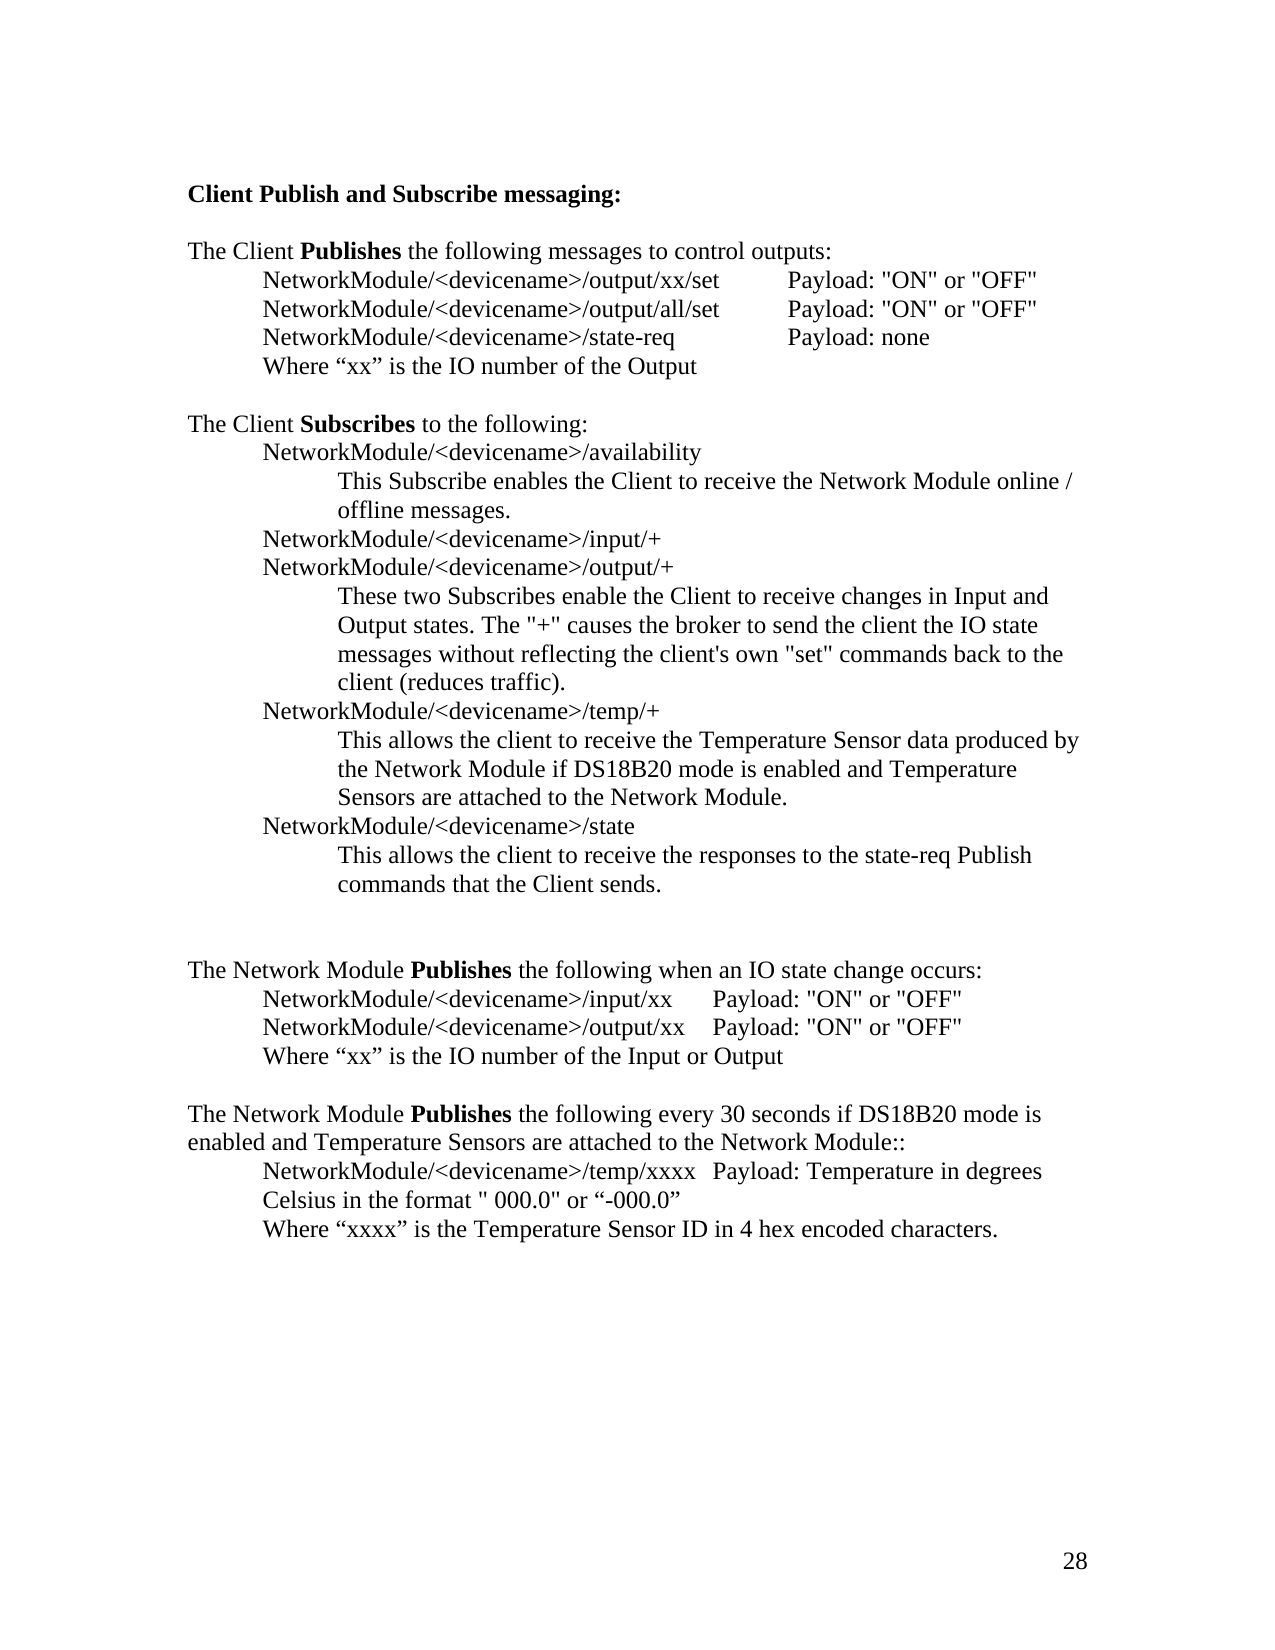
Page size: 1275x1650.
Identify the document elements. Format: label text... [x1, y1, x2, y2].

text Where “xx” is the IO number of the Output [262, 351, 1087, 380]
text These two Subscribes enable the Client to receive changes in Input and Output states. The "+" causes the broker to send the client the IO state messages without reflecting the client's own "set" commands back to the client (reduces traffic). [337, 581, 1087, 696]
text NetworkModule/<devicename>/state-req Payload: none [262, 322, 1087, 351]
text This allows the client to receive the Temperature Sensor data produced by the Network Module if DS18B20 mode is enabled and Temperature Sensors are attached to the Network Module. [337, 725, 1087, 811]
text NetworkModule/<devicename>/temp/+ [262, 696, 1087, 725]
text NetworkModule/<devicename>/availability [262, 437, 1087, 466]
text NetworkModule/<devicename>/output/+ [262, 552, 1087, 581]
text Where “xx” is the IO number of the Input or Output [262, 1041, 1087, 1070]
text NetworkModule/<devicename>/input/xx Payload: "ON" or "OFF" [262, 984, 1087, 1012]
text The Network Module Publishes the following every 30 seconds if DS18B20 mode is enabled and Temperature Sensors are attached to the Network Module:: [187, 1099, 1087, 1156]
text Where “xxxx” is the Temperature Sensor ID in 4 hex encoded characters. [262, 1214, 1087, 1242]
text The Client Subscribes to the following: [187, 409, 1087, 437]
text Client Publish and Subscribe messaging: [187, 179, 1087, 207]
text The Client Publishes the following messages to control outputs: [187, 236, 1087, 265]
text NetworkModule/<devicename>/output/xx/set Payload: "ON" or "OFF" [262, 265, 1087, 294]
text NetworkModule/<devicename>/input/+ [262, 524, 1087, 552]
text The Network Module Publishes the following when an IO state change occurs: [187, 955, 1087, 984]
text NetworkModule/<devicename>/temp/xxxx Payload: Temperature in degrees Celsius in the format " 000.0" or “-000.0” [262, 1156, 1087, 1214]
text NetworkModule/<devicename>/state [262, 811, 1087, 840]
text NetworkModule/<devicename>/output/all/set Payload: "ON" or "OFF" [262, 294, 1087, 322]
text This allows the client to receive the responses to the state-req Publish commands that the Client sends. [337, 840, 1087, 897]
text NetworkModule/<devicename>/output/xx Payload: "ON" or "OFF" [262, 1012, 1087, 1041]
text This Subscribe enables the Client to receive the Network Module online / offline messages. [337, 466, 1087, 524]
